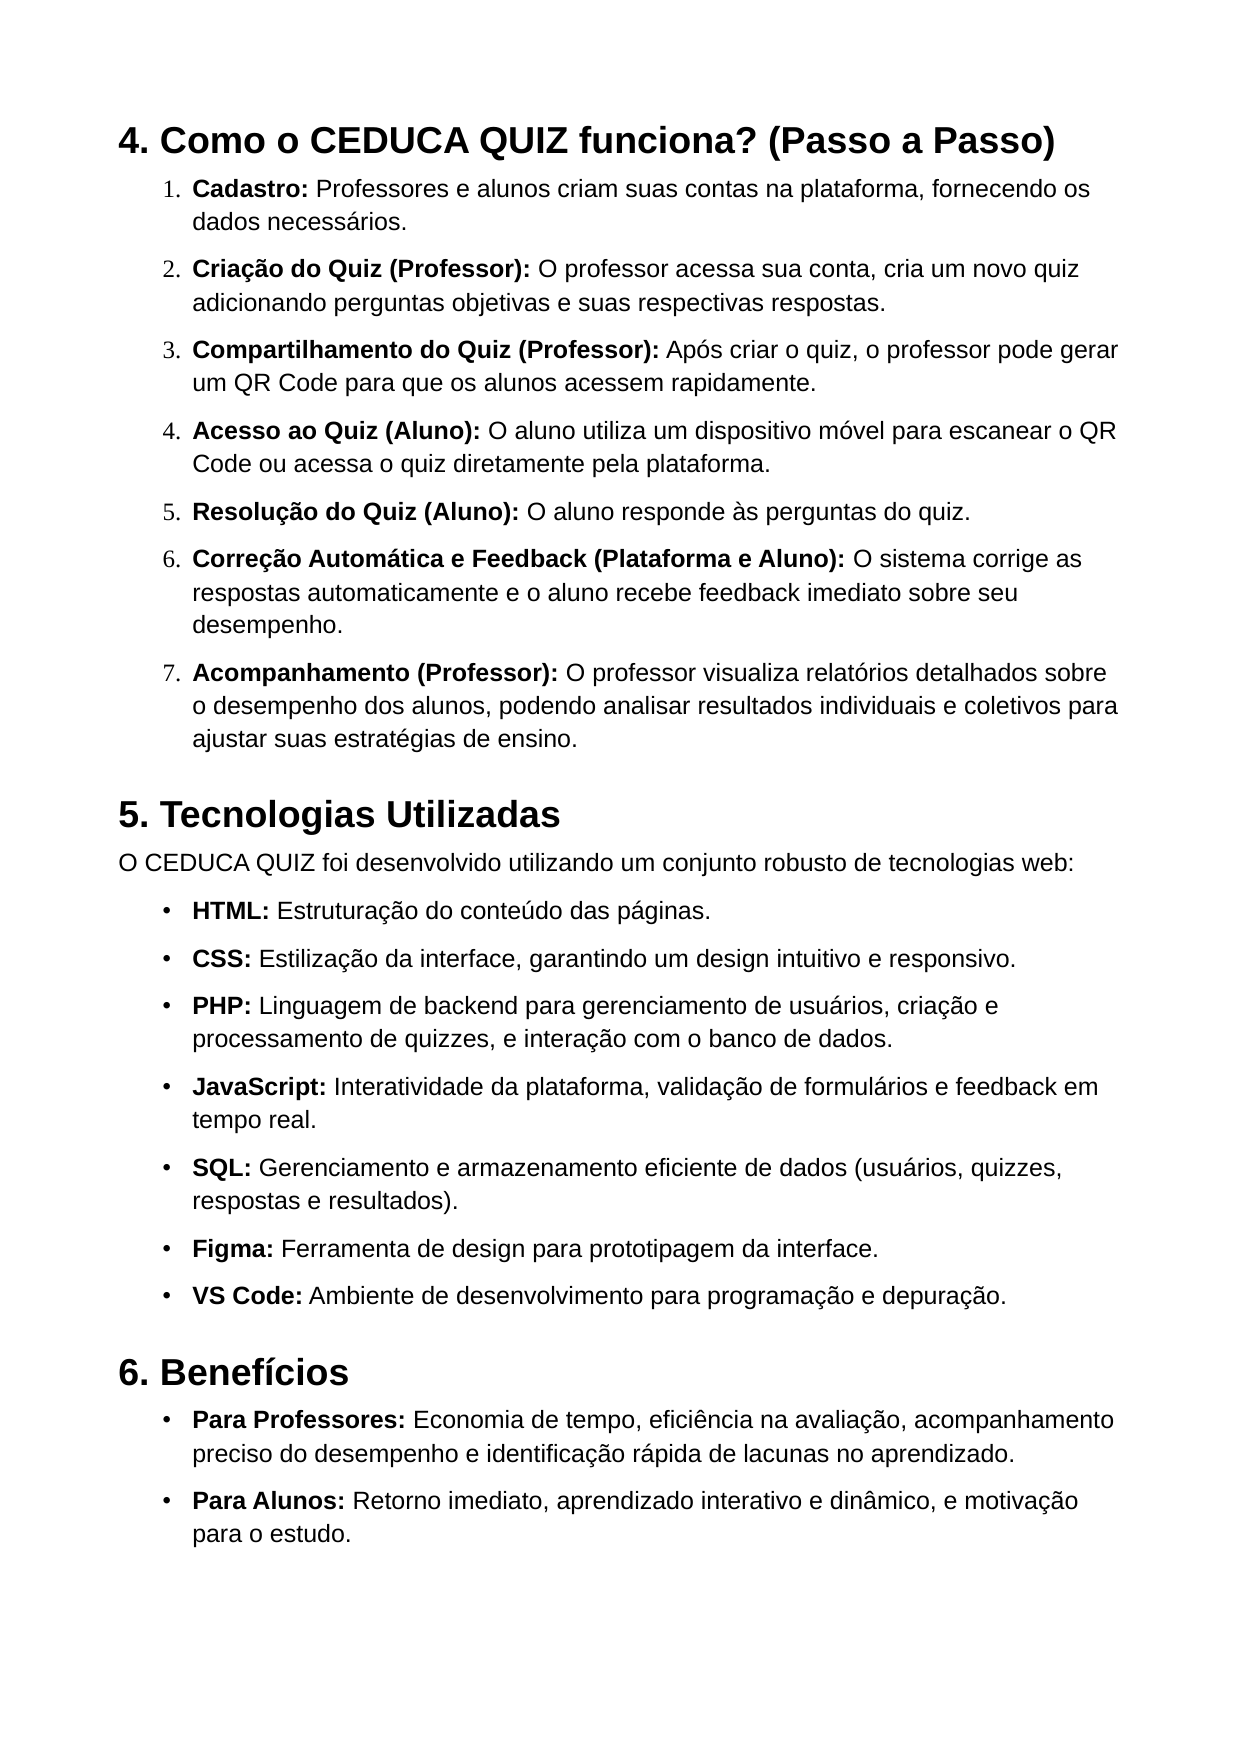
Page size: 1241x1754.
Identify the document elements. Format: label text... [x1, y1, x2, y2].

list Resolução do Quiz (Aluno): O aluno responde às perguntas do quiz. [162, 497, 1122, 526]
list JavaScript: Interatividade da plataforma, validação de formulários e feedback em tempo real. [162, 1072, 1122, 1134]
list Cadastro: Professores e alunos criam suas contas na plataforma, fornecendo os dados necessários. [162, 174, 1122, 236]
list Para Professores: Economia de tempo, eficiência na avaliação, acompanhamento preciso do desempenho e identificação rápida de lacunas no aprendizado. [162, 1405, 1122, 1467]
list Figma: Ferramenta de design para prototipagem da interface. [162, 1233, 1122, 1262]
list Correção Automática e Feedback (Plataforma e Aluno): O sistema corrige as respostas automaticamente e o aluno recebe feedback imediato sobre seu desempenho. [162, 544, 1122, 639]
list Compartilhamento do Quiz (Professor): Após criar o quiz, o professor pode gerar um QR Code para que os alunos acessem rapidamente. [162, 335, 1122, 397]
list VS Code: Ambiente de desenvolvimento para programação e depuração. [162, 1281, 1122, 1310]
list HTML: Estruturação do conteúdo das páginas. [162, 896, 1122, 925]
subtitle 6. Benefícios [118, 1350, 1122, 1393]
list PHP: Linguagem de backend para gerenciamento de usuários, criação e processamento de quizzes, e interação com o banco de dados. [162, 991, 1122, 1053]
list SQL: Gerenciamento e armazenamento eficiente de dados (usuários, quizzes, respostas e resultados). [162, 1153, 1122, 1215]
list Criação do Quiz (Professor): O professor acessa sua conta, cria um novo quiz adicionando perguntas objetivas e suas respectivas respostas. [162, 254, 1122, 316]
list Acesso ao Quiz (Aluno): O aluno utiliza um dispositivo móvel para escanear o QR Code ou acessa o quiz diretamente pela plataforma. [162, 416, 1122, 478]
subtitle 4. Como o CEDUCA QUIZ funciona? (Passo a Passo) [118, 118, 1122, 161]
list Acompanhamento (Professor): O professor visualiza relatórios detalhados sobre o desempenho dos alunos, podendo analisar resultados individuais e coletivos para ajustar suas estratégias de ensino. [162, 658, 1122, 753]
subtitle 5. Tecnologias Utilizadas [118, 793, 1122, 836]
list CSS: Estilização da interface, garantindo um design intuitivo e responsivo. [162, 944, 1122, 972]
list Para Alunos: Retorno imediato, aprendizado interativo e dinâmico, e motivação para o estudo. [162, 1486, 1122, 1548]
text O CEDUCA QUIZ foi desenvolvido utilizando um conjunto robusto de tecnologias web: [118, 848, 1122, 877]
